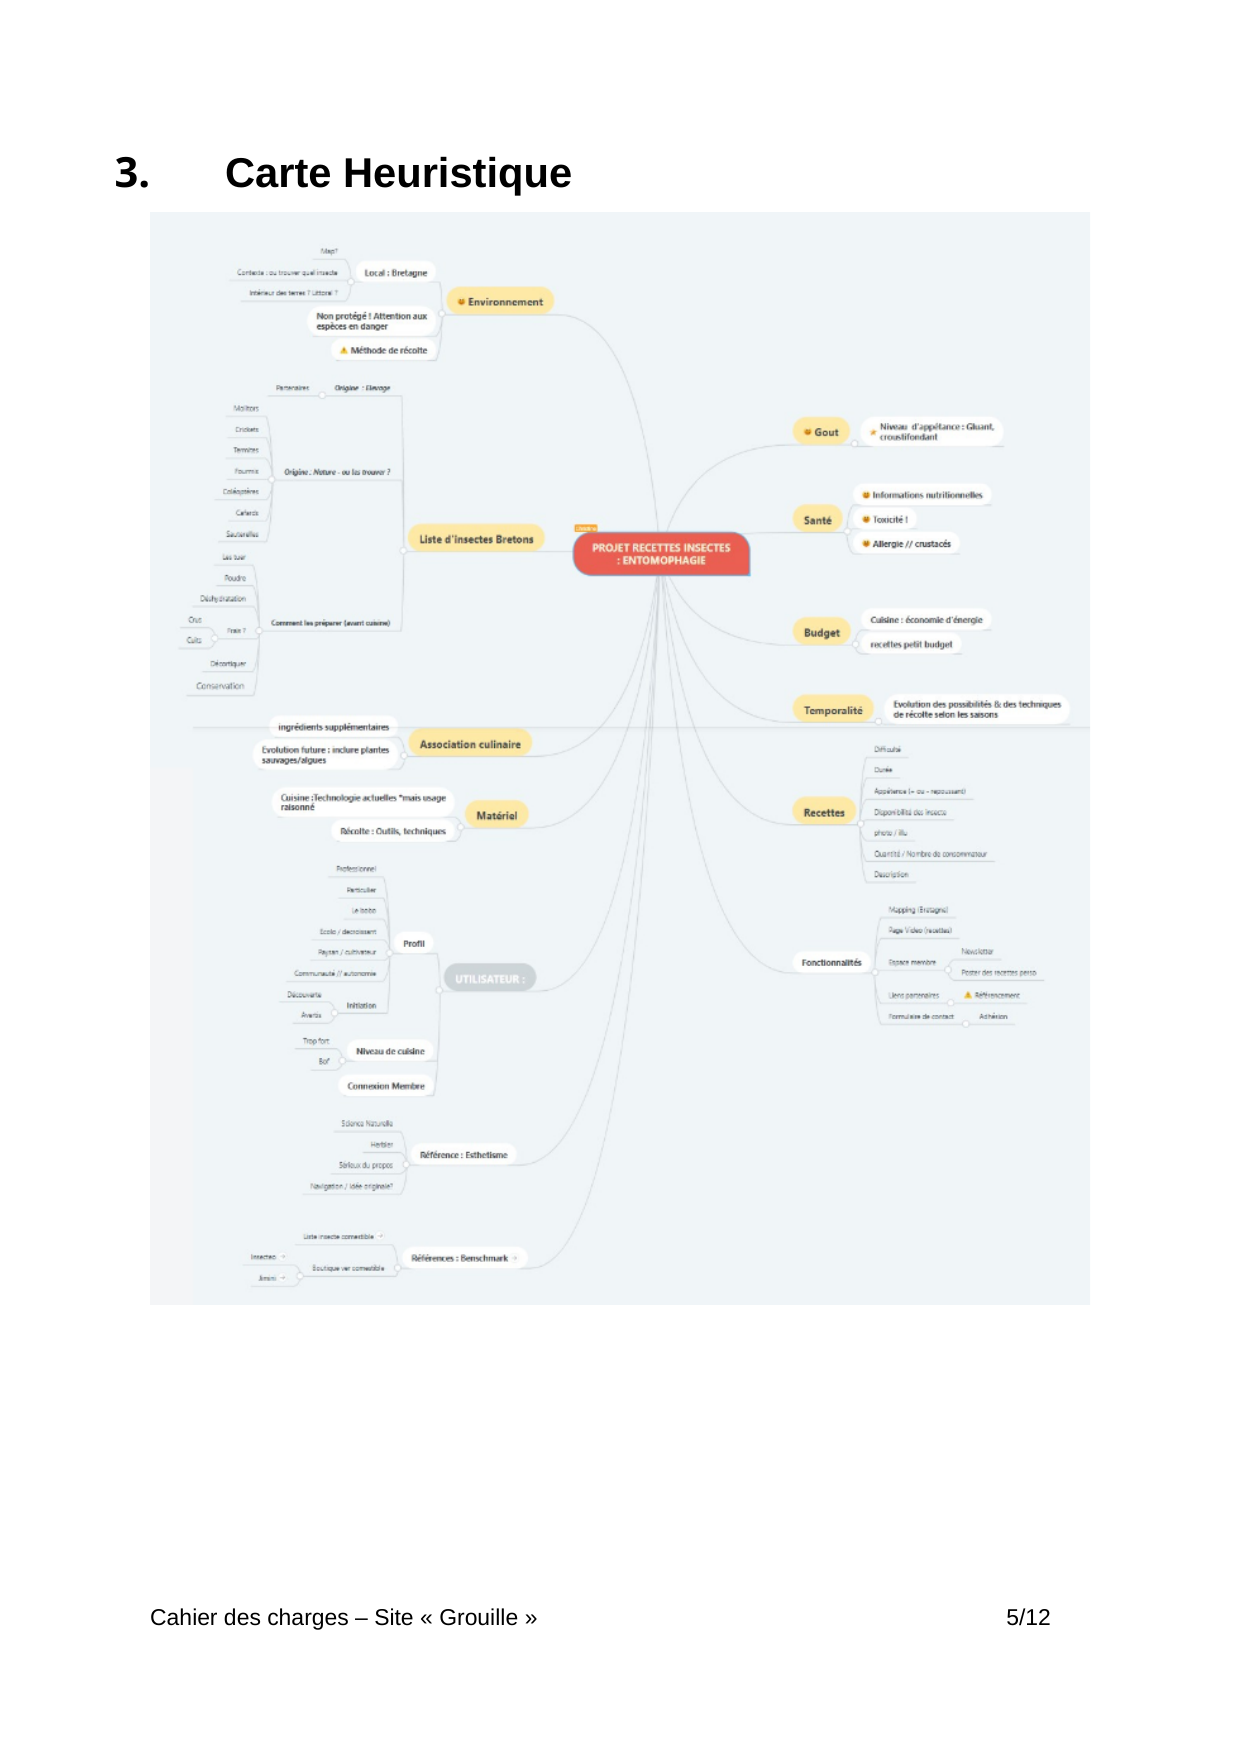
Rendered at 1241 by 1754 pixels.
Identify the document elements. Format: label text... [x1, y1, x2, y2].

subtitle Carte Heuristique [150, 143, 1090, 200]
